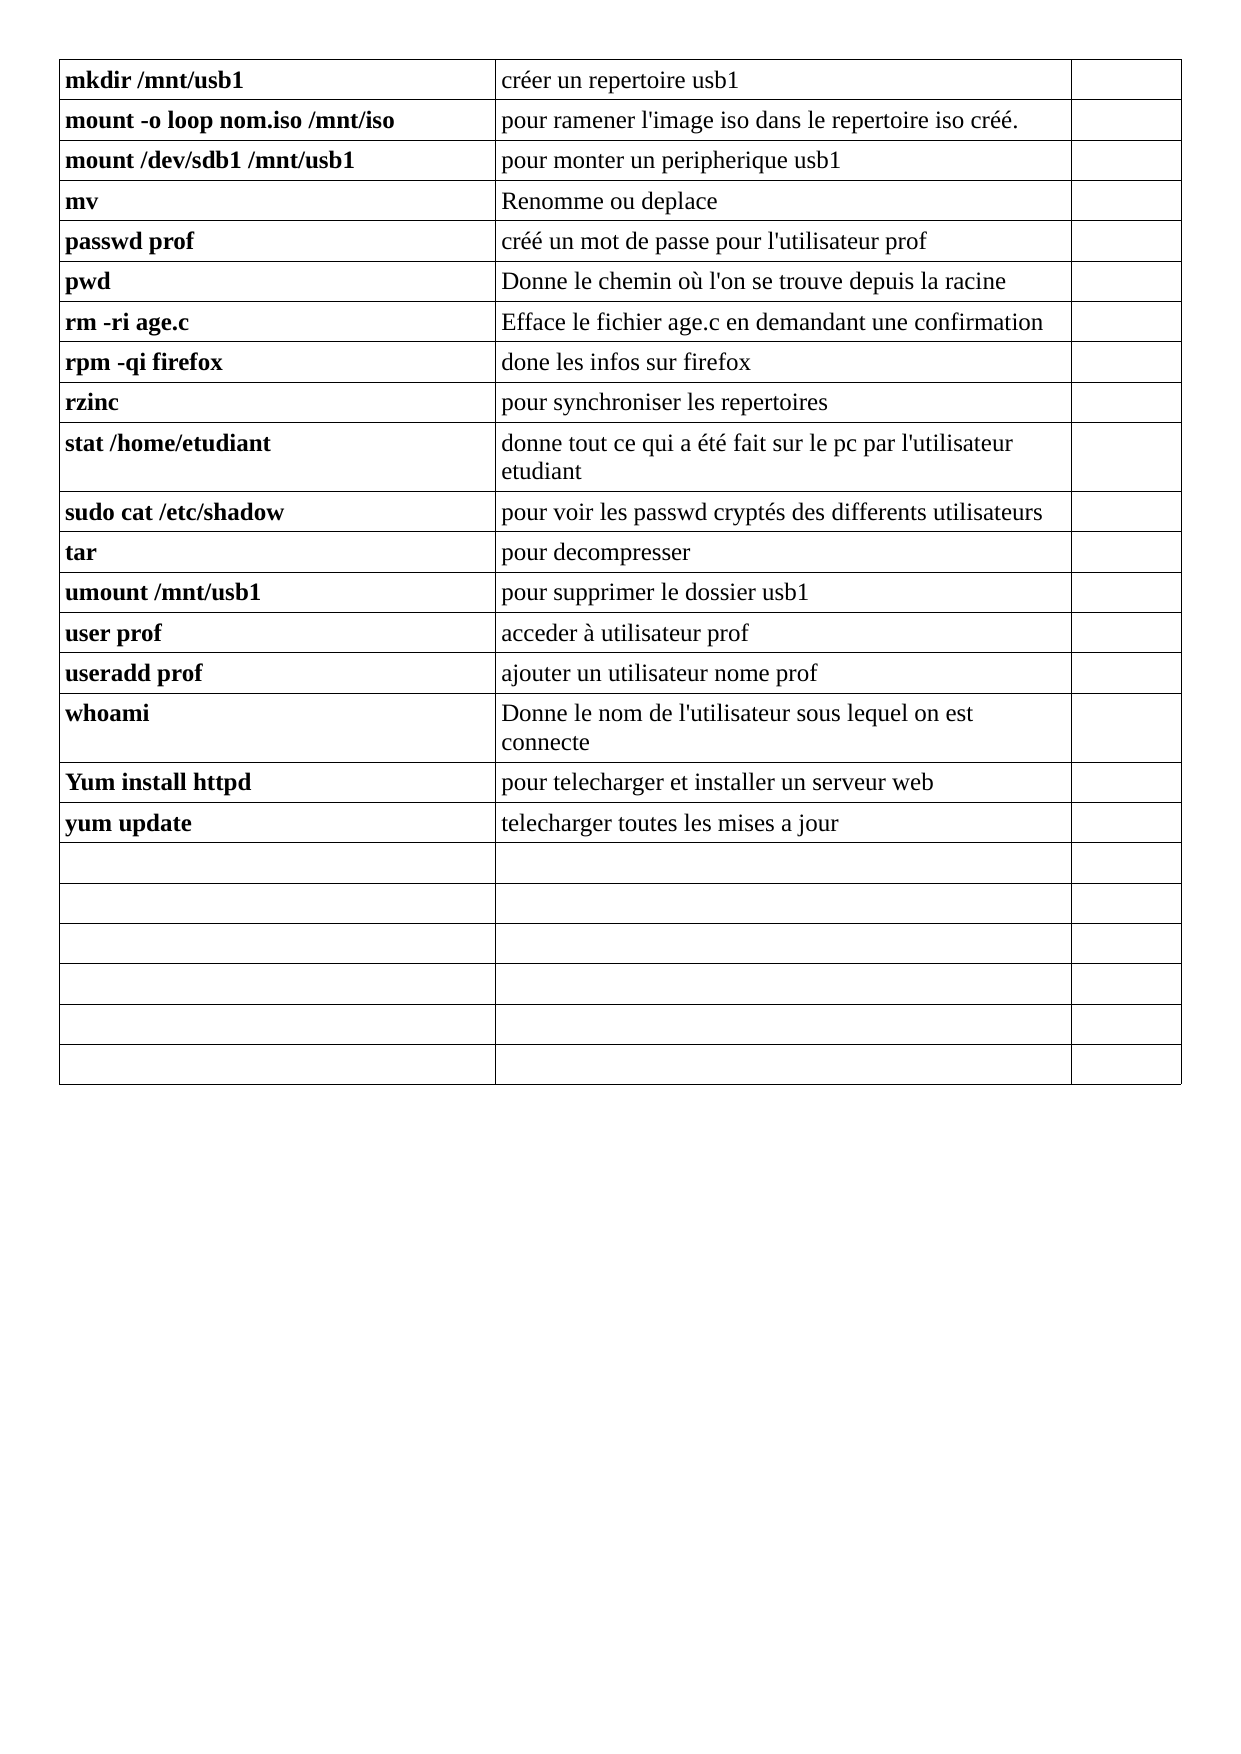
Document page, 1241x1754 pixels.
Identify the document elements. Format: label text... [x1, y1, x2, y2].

table_cell [1072, 100, 1181, 140]
table_cell pour voir les passwd cryptés des differents utilisateurs [496, 492, 1071, 531]
table_cell done les infos sur firefox [496, 342, 1071, 382]
table_cell [1072, 302, 1181, 341]
table_cell rpm -qi firefox [60, 342, 495, 382]
table_cell Renomme ou deplace [496, 181, 1071, 220]
table_cell [1072, 181, 1181, 220]
table_cell pour synchroniser les repertoires [496, 383, 1071, 422]
table_cell [1072, 423, 1181, 491]
table_cell [496, 843, 1071, 882]
table_cell [1072, 573, 1181, 612]
table_cell pour monter un peripherique usb1 [496, 141, 1071, 180]
table_cell donne tout ce qui a été fait sur le pc par l'utilisateur etudiant [496, 423, 1071, 491]
table_cell Donne le nom de l'utilisateur sous lequel on est connecte [496, 694, 1071, 762]
table_cell tar [60, 532, 495, 572]
table_cell [60, 884, 495, 923]
table_cell rzinc [60, 383, 495, 422]
table_cell [60, 964, 495, 1003]
table_cell [496, 1045, 1071, 1084]
table_cell [1072, 1045, 1181, 1084]
table_cell [1072, 492, 1181, 531]
table_cell Yum install httpd [60, 763, 495, 802]
table_cell [1072, 383, 1181, 422]
table_cell pour decompresser [496, 532, 1071, 572]
table_cell [1072, 694, 1181, 762]
table_cell pwd [60, 262, 495, 301]
table_cell [1072, 924, 1181, 963]
table_cell mv [60, 181, 495, 220]
table_cell sudo cat /etc/shadow [60, 492, 495, 531]
table_cell [1072, 884, 1181, 923]
table_cell mkdir /mnt/usb1 [60, 60, 495, 99]
table_cell [496, 964, 1071, 1003]
table_cell [1072, 221, 1181, 261]
table_cell [496, 924, 1071, 963]
table_cell mount /dev/sdb1 /mnt/usb1 [60, 141, 495, 180]
table_cell useradd prof [60, 653, 495, 692]
table_cell [496, 884, 1071, 923]
table_cell whoami [60, 694, 495, 762]
table_cell passwd prof [60, 221, 495, 261]
table_cell [1072, 1005, 1181, 1044]
table_cell Efface le fichier age.c en demandant une confirmation [496, 302, 1071, 341]
table_cell stat /home/etudiant [60, 423, 495, 491]
table_cell telecharger toutes les mises a jour [496, 803, 1071, 842]
table_cell user prof [60, 613, 495, 652]
table_cell rm -ri age.c [60, 302, 495, 341]
table_cell [1072, 262, 1181, 301]
table_cell [1072, 803, 1181, 842]
table_cell pour ramener l'image iso dans le repertoire iso créé. [496, 100, 1071, 140]
table_cell [1072, 763, 1181, 802]
table_cell pour supprimer le dossier usb1 [496, 573, 1071, 612]
table_cell pour telecharger et installer un serveur web [496, 763, 1071, 802]
table_cell [1072, 653, 1181, 692]
table_cell [496, 1005, 1071, 1044]
table_cell [1072, 342, 1181, 382]
table_cell yum update [60, 803, 495, 842]
table_cell [60, 1005, 495, 1044]
table_cell [60, 1045, 495, 1084]
table_cell [1072, 964, 1181, 1003]
table_cell acceder à utilisateur prof [496, 613, 1071, 652]
table_cell créer un repertoire usb1 [496, 60, 1071, 99]
table_cell [1072, 532, 1181, 572]
table_cell ajouter un utilisateur nome prof [496, 653, 1071, 692]
table_cell [1072, 843, 1181, 882]
table_cell [60, 843, 495, 882]
table_cell mount -o loop nom.iso /mnt/iso [60, 100, 495, 140]
table_cell umount /mnt/usb1 [60, 573, 495, 612]
table_cell [1072, 141, 1181, 180]
table_cell créé un mot de passe pour l'utilisateur prof [496, 221, 1071, 261]
table_cell [1072, 60, 1181, 99]
table_cell [1072, 613, 1181, 652]
table_cell Donne le chemin où l'on se trouve depuis la racine [496, 262, 1071, 301]
table_cell [60, 924, 495, 963]
